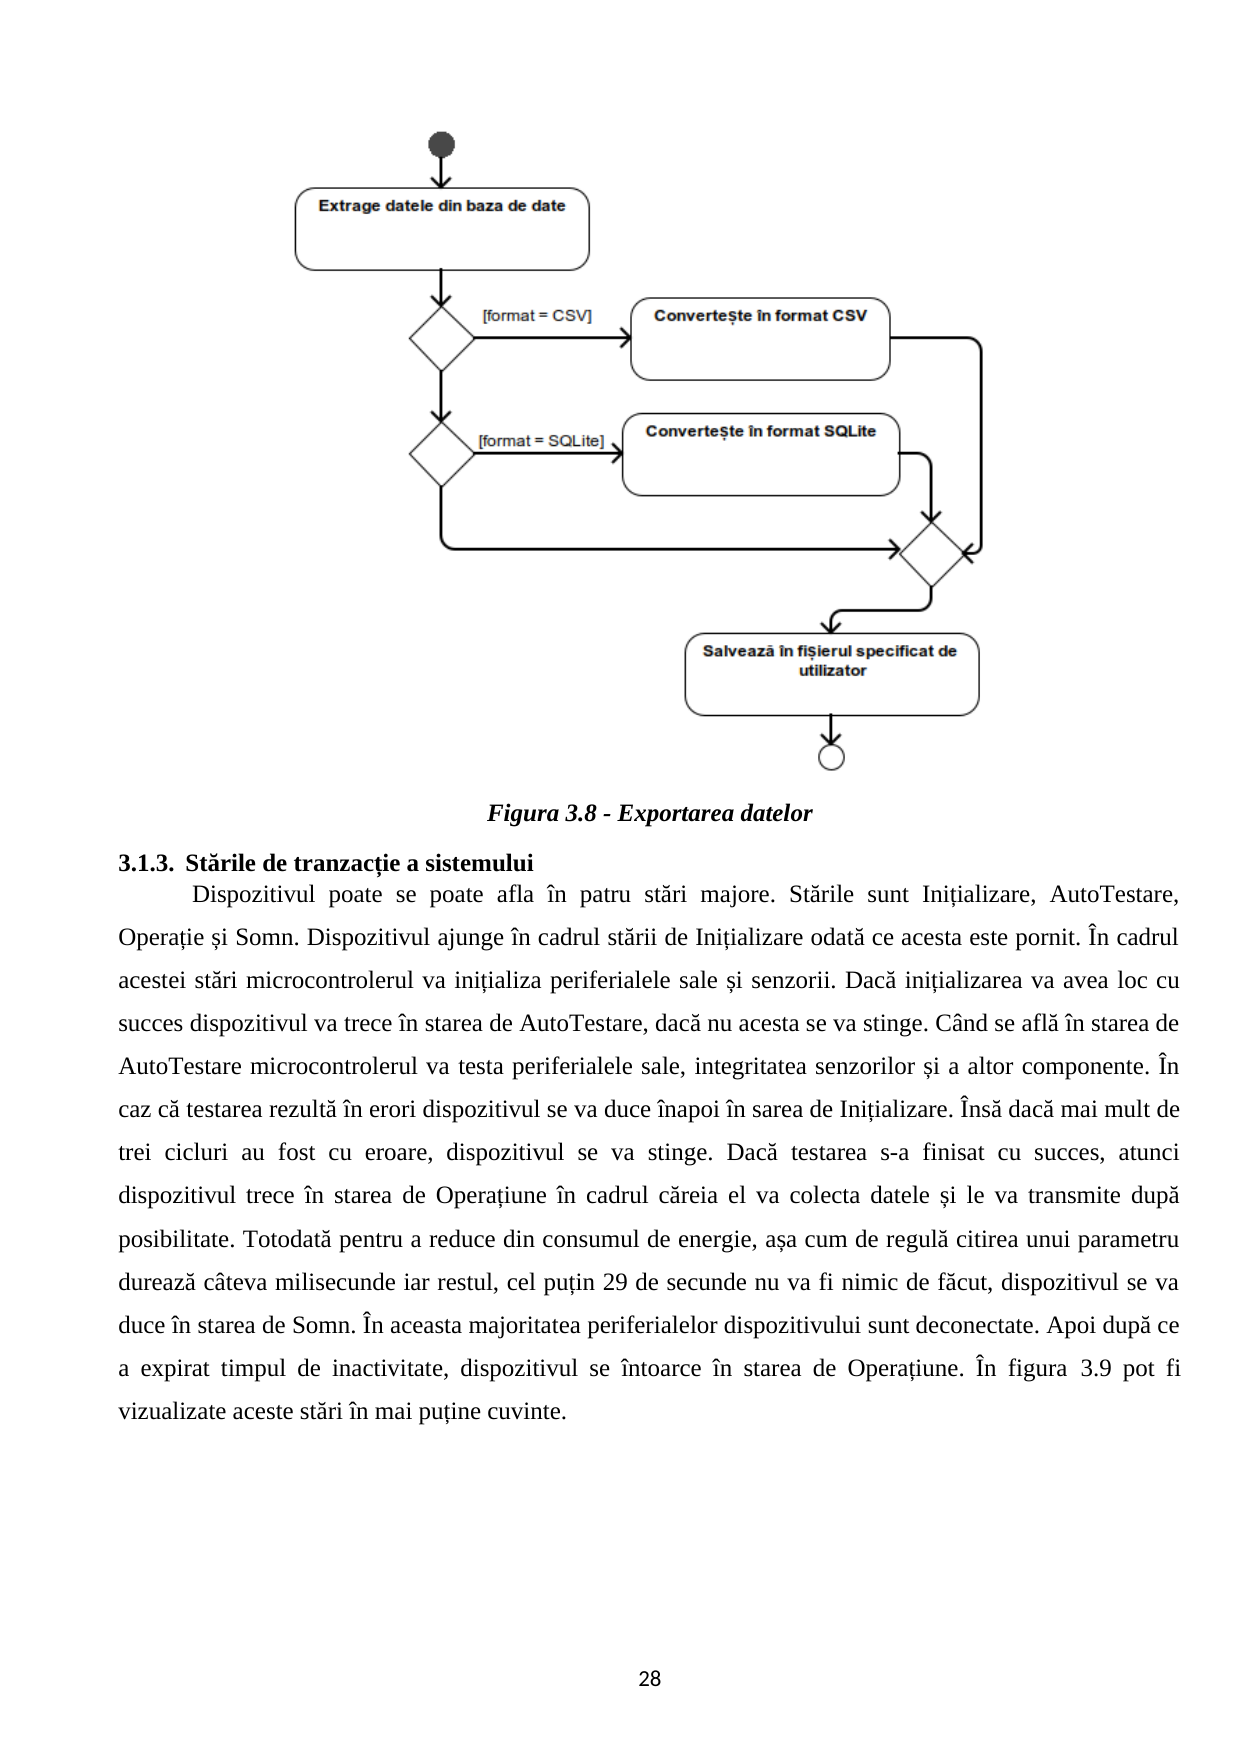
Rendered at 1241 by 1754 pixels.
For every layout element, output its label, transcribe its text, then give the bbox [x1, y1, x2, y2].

text Figura 3.8 - Exportarea datelor [118, 798, 1181, 827]
picture [281, 118, 1019, 786]
subtitle Stările de tranzacție a sistemului [118, 848, 1181, 876]
text Dispozitivul poate se poate afla în patru stări majore. Stările sunt Inițializare, AutoTestare, Operație și Somn. Dispozitivul ajunge în cadrul stării de Inițializare odată ce acesta este pornit. În cadrul acestei stări microcontrolerul va inițializa periferialele sale și senzorii. Dacă inițializarea va avea loc cu succes dispozitivul va trece în starea de AutoTestare, dacă nu acesta se va stinge. Când se află în starea de AutoTestare microcontrolerul va testa periferialele sale, integritatea senzorilor și a altor componente. În caz că testarea rezultă în erori dispozitivul se va duce înapoi în sarea de Inițializare. Însă dacă mai mult de trei cicluri au fost cu eroare, dispozitivul se va stinge. Dacă testarea s-a finisat cu succes, atunci dispozitivul trece în starea de Operațiune în cadrul căreia el va colecta datele și le va transmite după posibilitate. Totodată pentru a reduce din consumul de energie, așa cum de regulă citirea unui parametru durează câteva milisecunde iar restul, cel puțin 29 de secunde nu va fi nimic de făcut, dispozitivul se va duce în starea de Somn. În aceasta majoritatea periferialelor dispozitivului sunt deconectate. Apoi după ce a expirat timpul de inactivitate, dispozitivul se întoarce în starea de Operațiune. În figura 3.9 pot fi vizualizate aceste stări în mai puține cuvinte. [118, 879, 1181, 1425]
